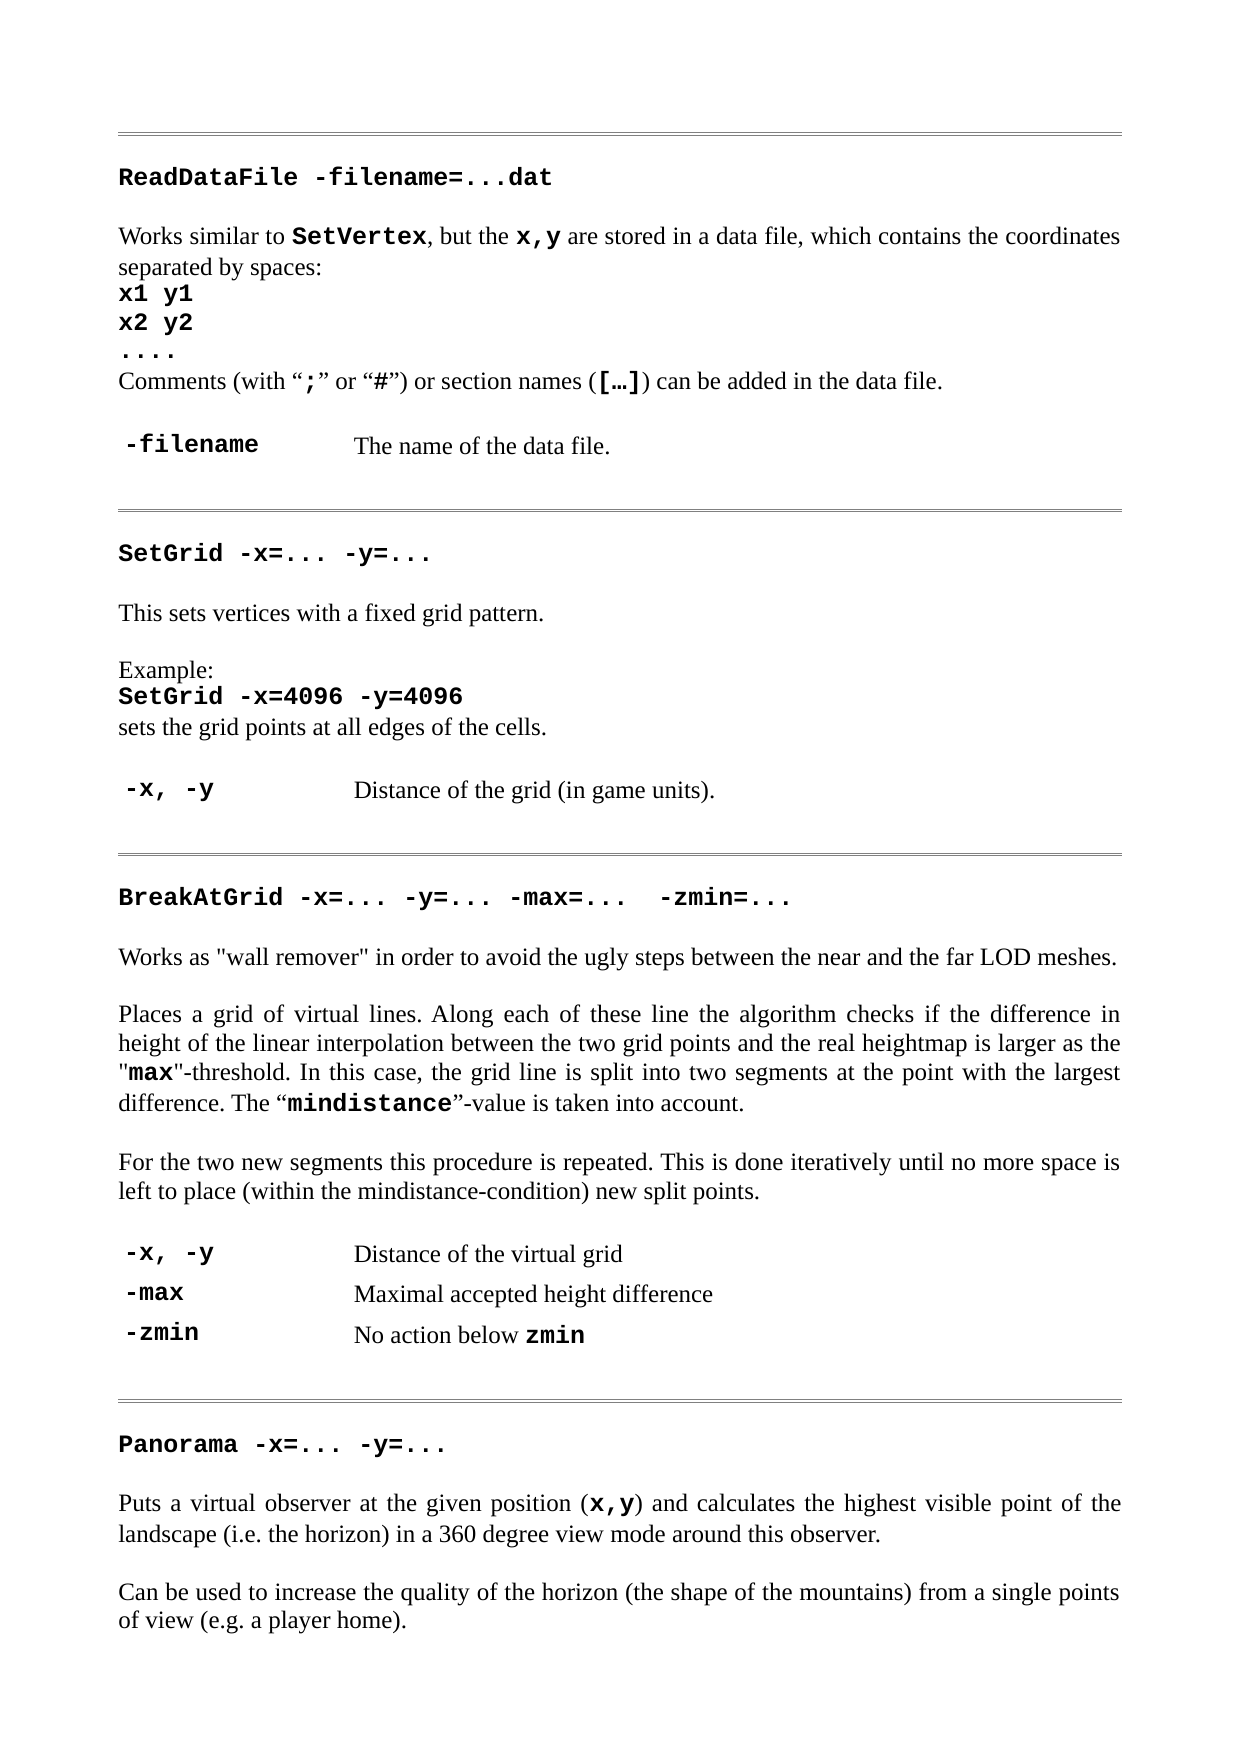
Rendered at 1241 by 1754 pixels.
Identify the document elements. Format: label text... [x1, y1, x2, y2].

table_header Distance of the grid (in game units). [348, 770, 1123, 810]
table_header The name of the data file. [348, 426, 1123, 466]
text Comments (with “;” or “#”) or section names ([…]) can be added in the data file. [118, 366, 1122, 397]
table_header -x, -y [118, 1234, 348, 1274]
text Example: [118, 655, 1122, 684]
table_header Distance of the virtual grid [348, 1234, 1123, 1274]
text Panorama -x=... -y=... [118, 1431, 1122, 1459]
table_header -filename [118, 426, 348, 466]
text BreakAtGrid -x=... -y=... -max=... -zmin=... [118, 885, 1122, 913]
text Works as "wall remover" in order to avoid the ugly steps between the near and the far LOD meshes. [118, 942, 1122, 971]
text Can be used to increase the quality of the horizon (the shape of the mountains) from a single points of view (e.g. a player home). [118, 1577, 1122, 1634]
text SetGrid -x=... -y=... [118, 541, 1122, 569]
table_header -x, -y [118, 770, 348, 810]
text Works similar to SetVertex, but the x,y are stored in a data file, which contains the coordinates separated by spaces: [118, 221, 1122, 281]
text .... [118, 338, 1122, 366]
text Places a grid of virtual lines. Along each of these line the algorithm checks if the difference in height of the linear interpolation between the two grid points and the real heightmap is larger as the "max"-threshold. In this case, the grid line is split into two segments at the point with the largest difference. The “mindistance”-value is taken into account. [118, 999, 1122, 1119]
text x2 y2 [118, 309, 1122, 338]
table_cell -max [118, 1274, 348, 1314]
text ReadDataFile -filename=...dat [118, 164, 1122, 193]
text sets the grid points at all edges of the cells. [118, 712, 1122, 741]
text Puts a virtual observer at the given position (x,y) and calculates the highest visible point of the landscape (i.e. the horizon) in a 360 degree view mode around this observer. [118, 1488, 1122, 1548]
table_cell -zmin [118, 1314, 348, 1356]
text For the two new segments this procedure is repeated. This is done iteratively until no more space is left to place (within the mindistance-condition) new split points. [118, 1147, 1122, 1205]
table_cell Maximal accepted height difference [348, 1274, 1123, 1314]
table_cell No action below zmin [348, 1314, 1123, 1356]
text SetGrid -x=4096 -y=4096 [118, 684, 1122, 712]
text This sets vertices with a fixed grid pattern. [118, 598, 1122, 626]
text x1 y1 [118, 281, 1122, 309]
